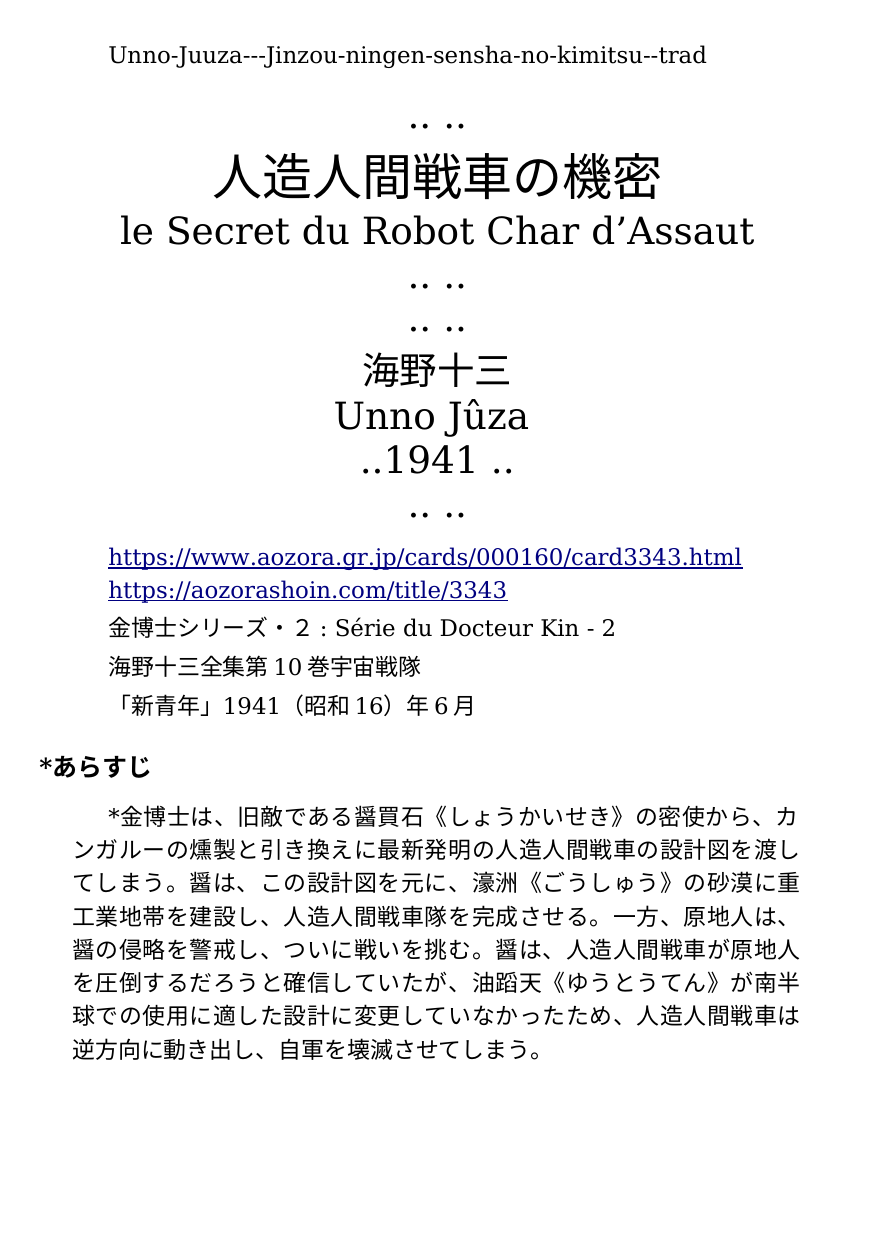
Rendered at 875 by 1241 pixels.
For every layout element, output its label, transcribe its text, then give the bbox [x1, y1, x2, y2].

text *金博士は、旧敵である醤買石《しょうかいせき》の密使から、カンガルーの燻製と引き換えに最新発明の人造人間戦車の設計図を渡してしまう。醤は、この設計図を元に、濠洲《ごうしゅう》の砂漠に重工業地帯を建設し、人造人間戦車隊を完成させる。一方、原地人は、醤の侵略を警戒し、ついに戦いを挑む。醤は、人造人間戦車が原地人を圧倒するだろうと確信していたが、油蹈天《ゆうとうてん》が南半球での使用に適した設計に変更していなかったため、人造人間戦車は逆方向に動き出し、自軍を壊滅させてしまう。 [72, 799, 802, 1065]
text https://www.aozora.gr.jp/cards/000160/card3343.html [72, 544, 802, 571]
text 海野十三全集第10巻宇宙戦隊 [72, 649, 802, 682]
text 「新青年」1941（昭和16）年6月 [72, 688, 802, 721]
subtitle .. .. 人造人間戦車の機密 le Secret du Robot Char d’Assaut .. .. .. .. 海野十三 Unno Jûza ..1941 .. .. .. [36, 94, 838, 526]
text https://aozorashoin.com/title/3343 [72, 577, 802, 603]
text Unno-Juuza---Jinzou-ningen-sensha-no-kimitsu--trad [72, 42, 802, 69]
subtitle *あらすじ [36, 745, 838, 787]
text 金博士シリーズ・２ : Série du Docteur Kin - 2 [72, 609, 802, 643]
